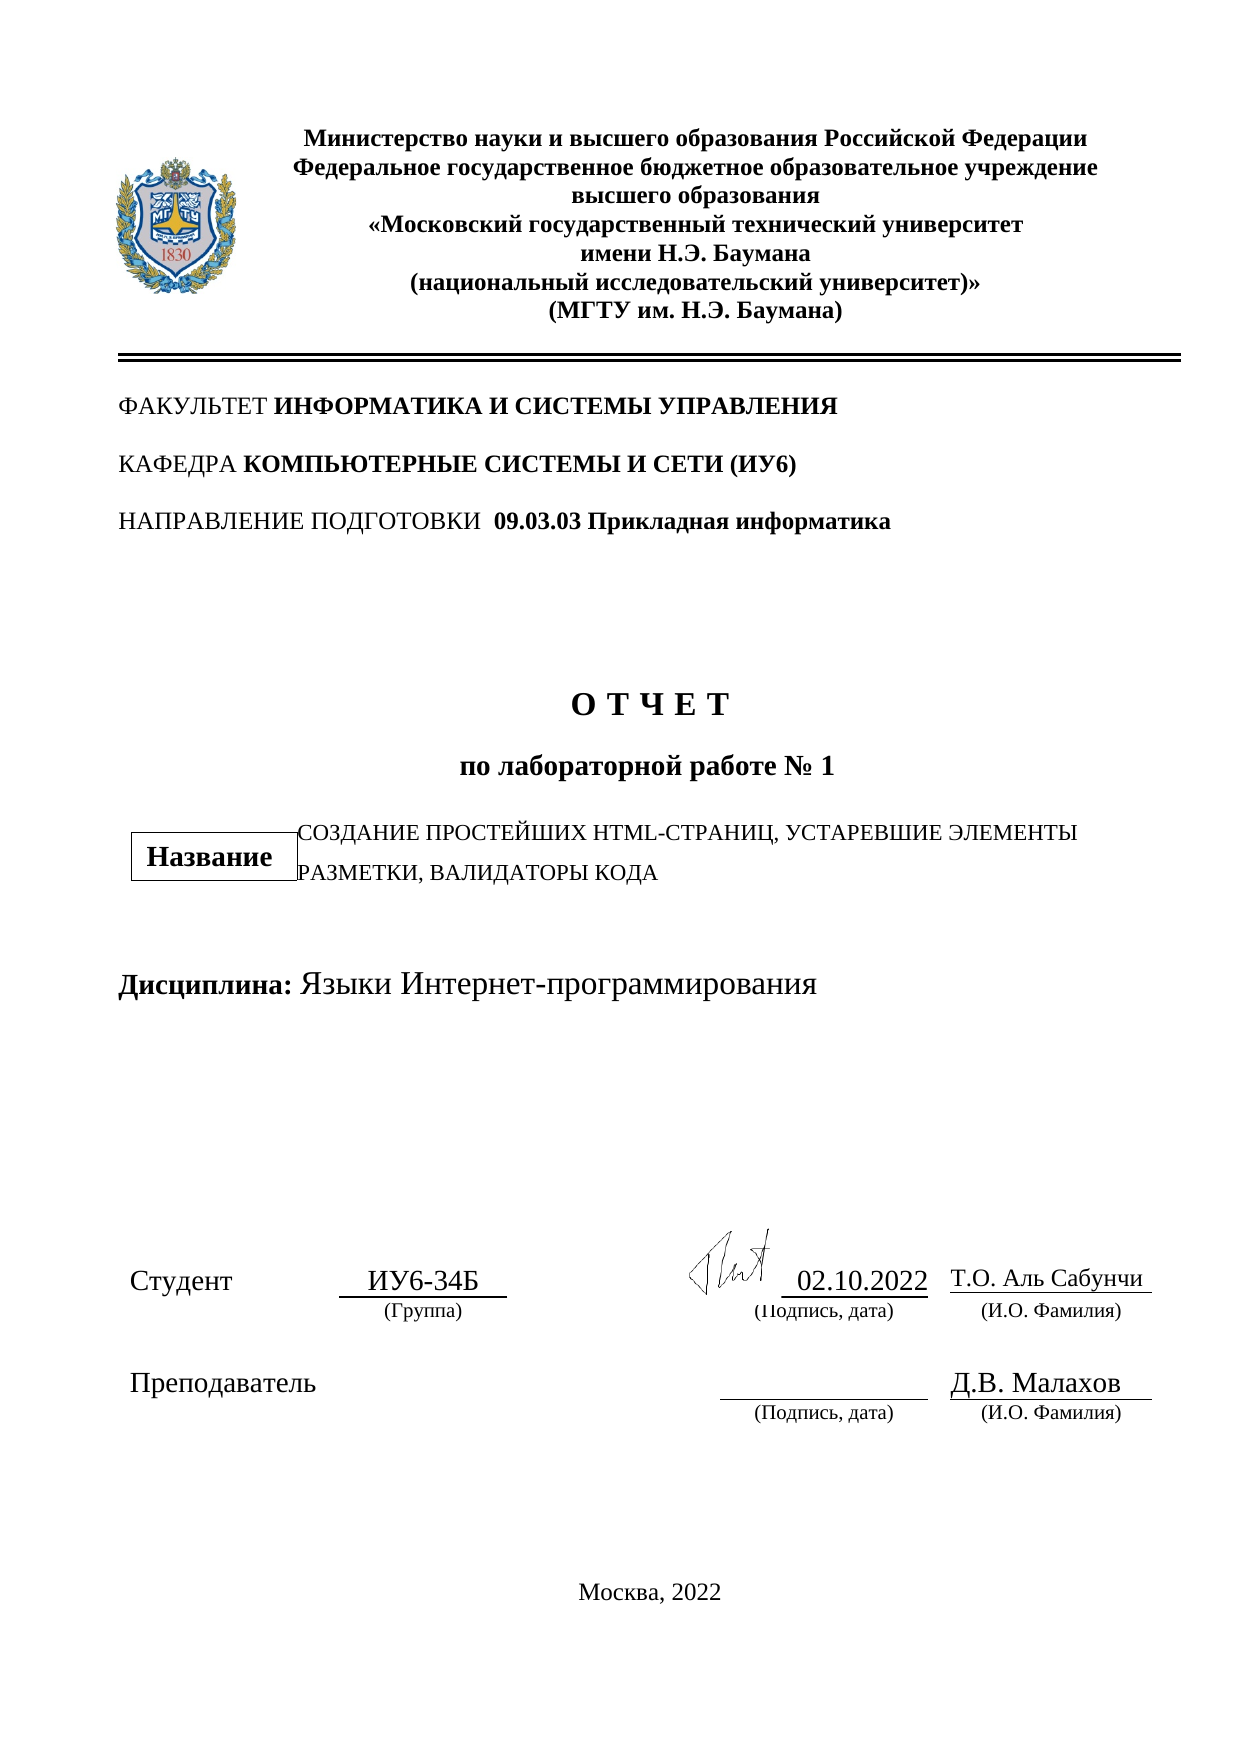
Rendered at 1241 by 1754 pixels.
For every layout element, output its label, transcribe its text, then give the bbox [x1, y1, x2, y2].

table_cell (Подпись, дата) [709, 1298, 939, 1331]
table_cell [709, 1365, 939, 1400]
table_cell [519, 1298, 709, 1331]
table_header Министерство науки и высшего образования Российской Федерации Федеральное государственное бюджетное образовательное учреждение высшего образования «Московский государственный технический университет имени Н.Э. Баумана (национальный исследовательский университет)» (МГТУ им. Н.Э. Баумана) [254, 123, 1137, 324]
table_header Т.О. Аль Сабунчи [939, 1263, 1163, 1298]
table_cell (Группа) [328, 1298, 519, 1331]
table_cell [519, 1400, 709, 1434]
table_cell [118, 1331, 328, 1365]
table_cell (И.О. Фамилия) [939, 1298, 1163, 1331]
table_cell [328, 1331, 519, 1365]
table_cell [709, 1331, 939, 1365]
table_header [107, 123, 254, 324]
table_cell (Подпись, дата) [709, 1400, 939, 1434]
text Москва, 2022 [118, 1577, 1181, 1606]
table_cell [519, 1331, 709, 1365]
text Отчет [118, 684, 1181, 723]
table_header 02.10.2022 [782, 1263, 939, 1298]
text НАПРАВЛЕНИЕ ПОДГОТОВКИ 09.03.03 Прикладная информатика [118, 506, 1181, 535]
table_cell [328, 1400, 519, 1434]
table_cell [519, 1365, 709, 1400]
table_cell Д.В. Малахов [939, 1365, 1163, 1400]
table_header по лабораторной работе № 1 [354, 748, 846, 795]
table_cell [118, 1298, 328, 1331]
text Название: [146, 839, 282, 873]
table_cell [328, 1365, 519, 1400]
text ФАКУЛЬТЕТ Информатика и системы управления [118, 391, 1181, 420]
text СОЗДАНИЕ ПРОСТЕЙШИХ HTML-СТРАНИЦ, УСТАРЕВШИЕ ЭЛЕМЕНТЫ РАЗМЕТКИ, ВАЛИДАТОРЫ КОДА [118, 819, 1181, 885]
subtitle Дисциплина: Языки Интернет-программирования [118, 963, 1181, 1001]
text КАФЕДРА Компьютерные системы и сети (ИУ6) [118, 449, 1181, 477]
table_header Студент [118, 1263, 328, 1298]
table_cell (И.О. Фамилия) [939, 1400, 1163, 1434]
table_cell Преподаватель [118, 1365, 328, 1400]
table_cell [118, 1400, 328, 1434]
table_header [519, 1263, 673, 1298]
table_header ИУ6-34Б [328, 1263, 519, 1298]
table_cell [939, 1331, 1163, 1365]
